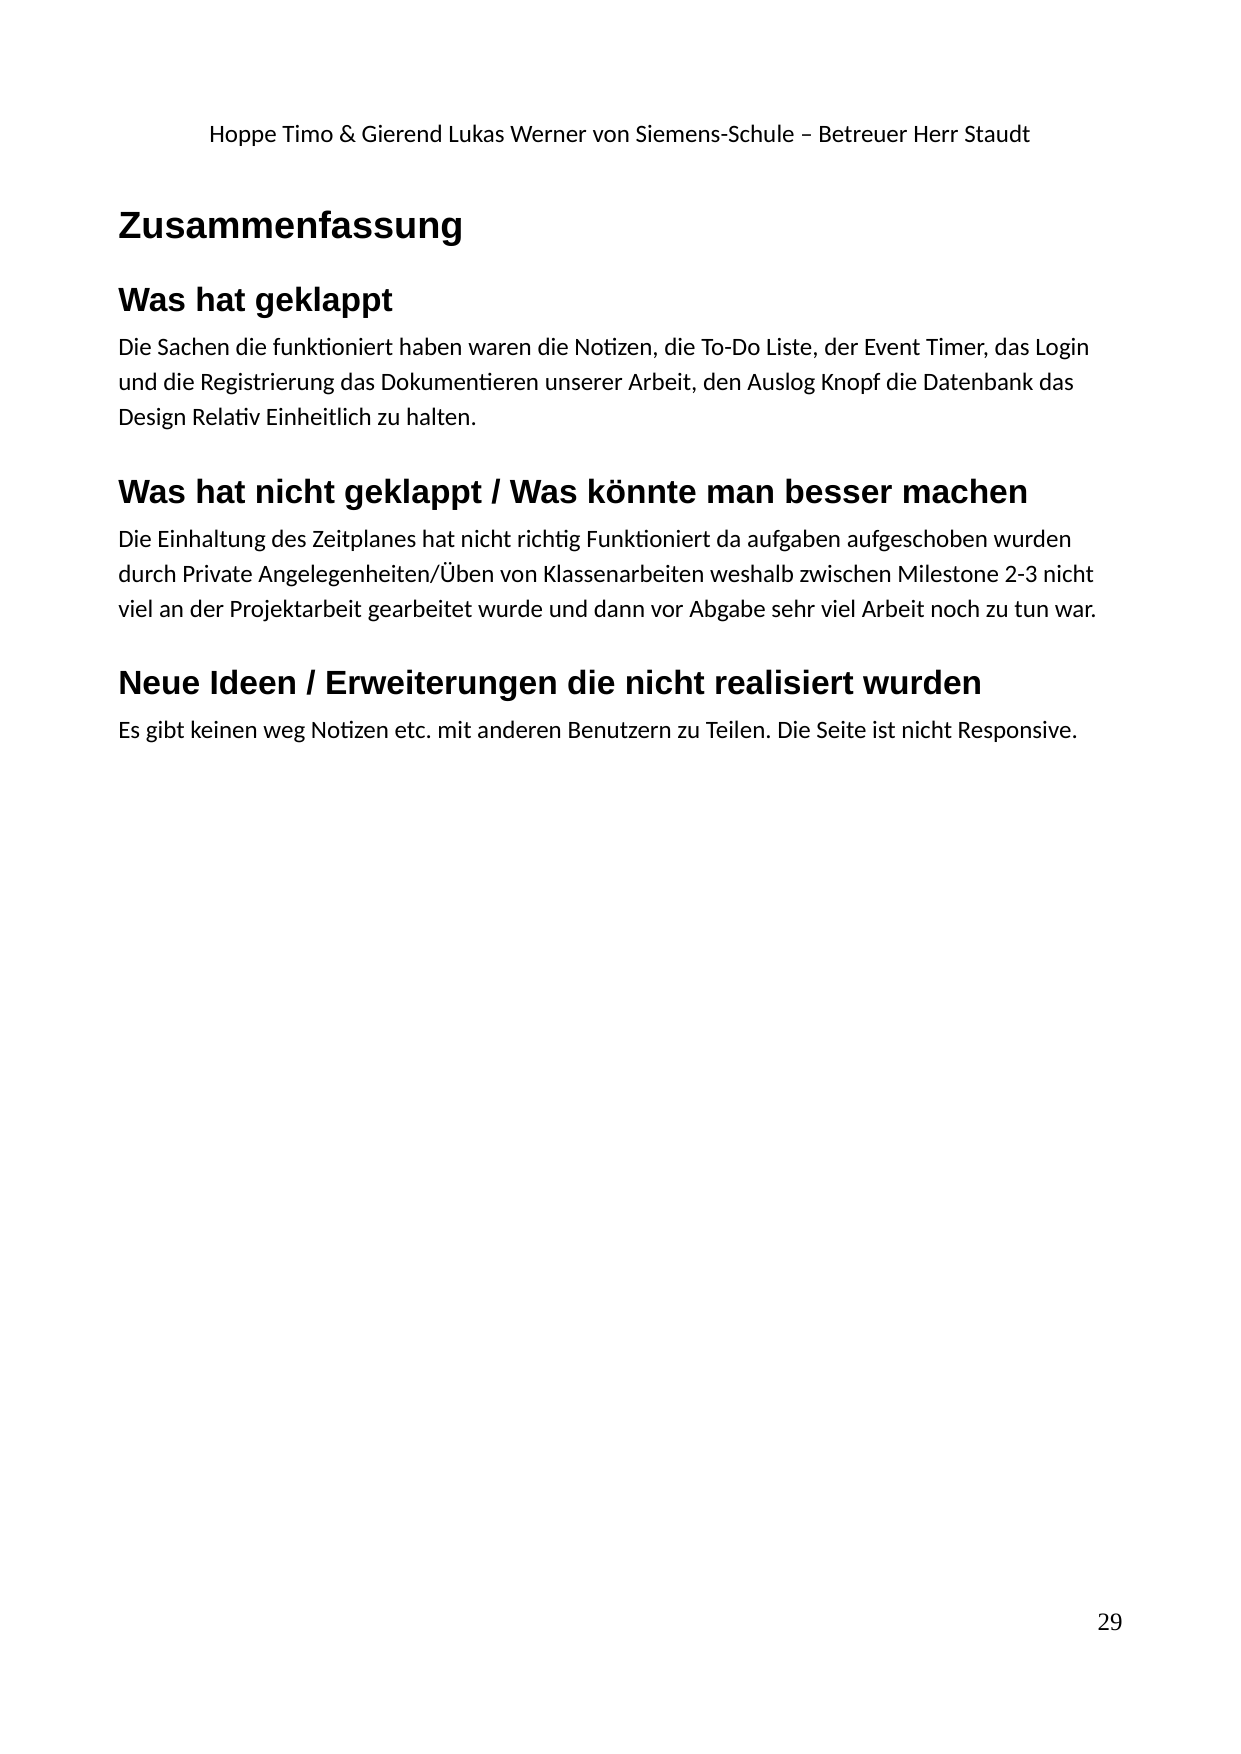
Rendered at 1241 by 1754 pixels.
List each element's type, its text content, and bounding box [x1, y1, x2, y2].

text Die Sachen die funktioniert haben waren die Notizen, die To-Do Liste, der Event Timer, das Login und die Registrierung das Dokumentieren unserer Arbeit, den Auslog Knopf die Datenbank das Design Relativ Einheitlich zu halten. [118, 331, 1122, 432]
subtitle Neue Ideen / Erweiterungen die nicht realisiert wurden [118, 663, 1122, 702]
subtitle Was hat nicht geklappt / Was könnte man besser machen [118, 472, 1122, 510]
text Es gibt keinen weg Notizen etc. mit anderen Benutzern zu Teilen. Die Seite ist nicht Responsive. [118, 714, 1122, 745]
subtitle Was hat geklappt [118, 280, 1122, 319]
subtitle Zusammenfassung [118, 203, 1122, 247]
text Die Einhaltung des Zeitplanes hat nicht richtig Funktioniert da aufgaben aufgeschoben wurden durch Private Angelegenheiten/Üben von Klassenarbeiten weshalb zwischen Milestone 2-3 nicht viel an der Projektarbeit gearbeitet wurde und dann vor Abgabe sehr viel Arbeit noch zu tun war. [118, 523, 1122, 623]
